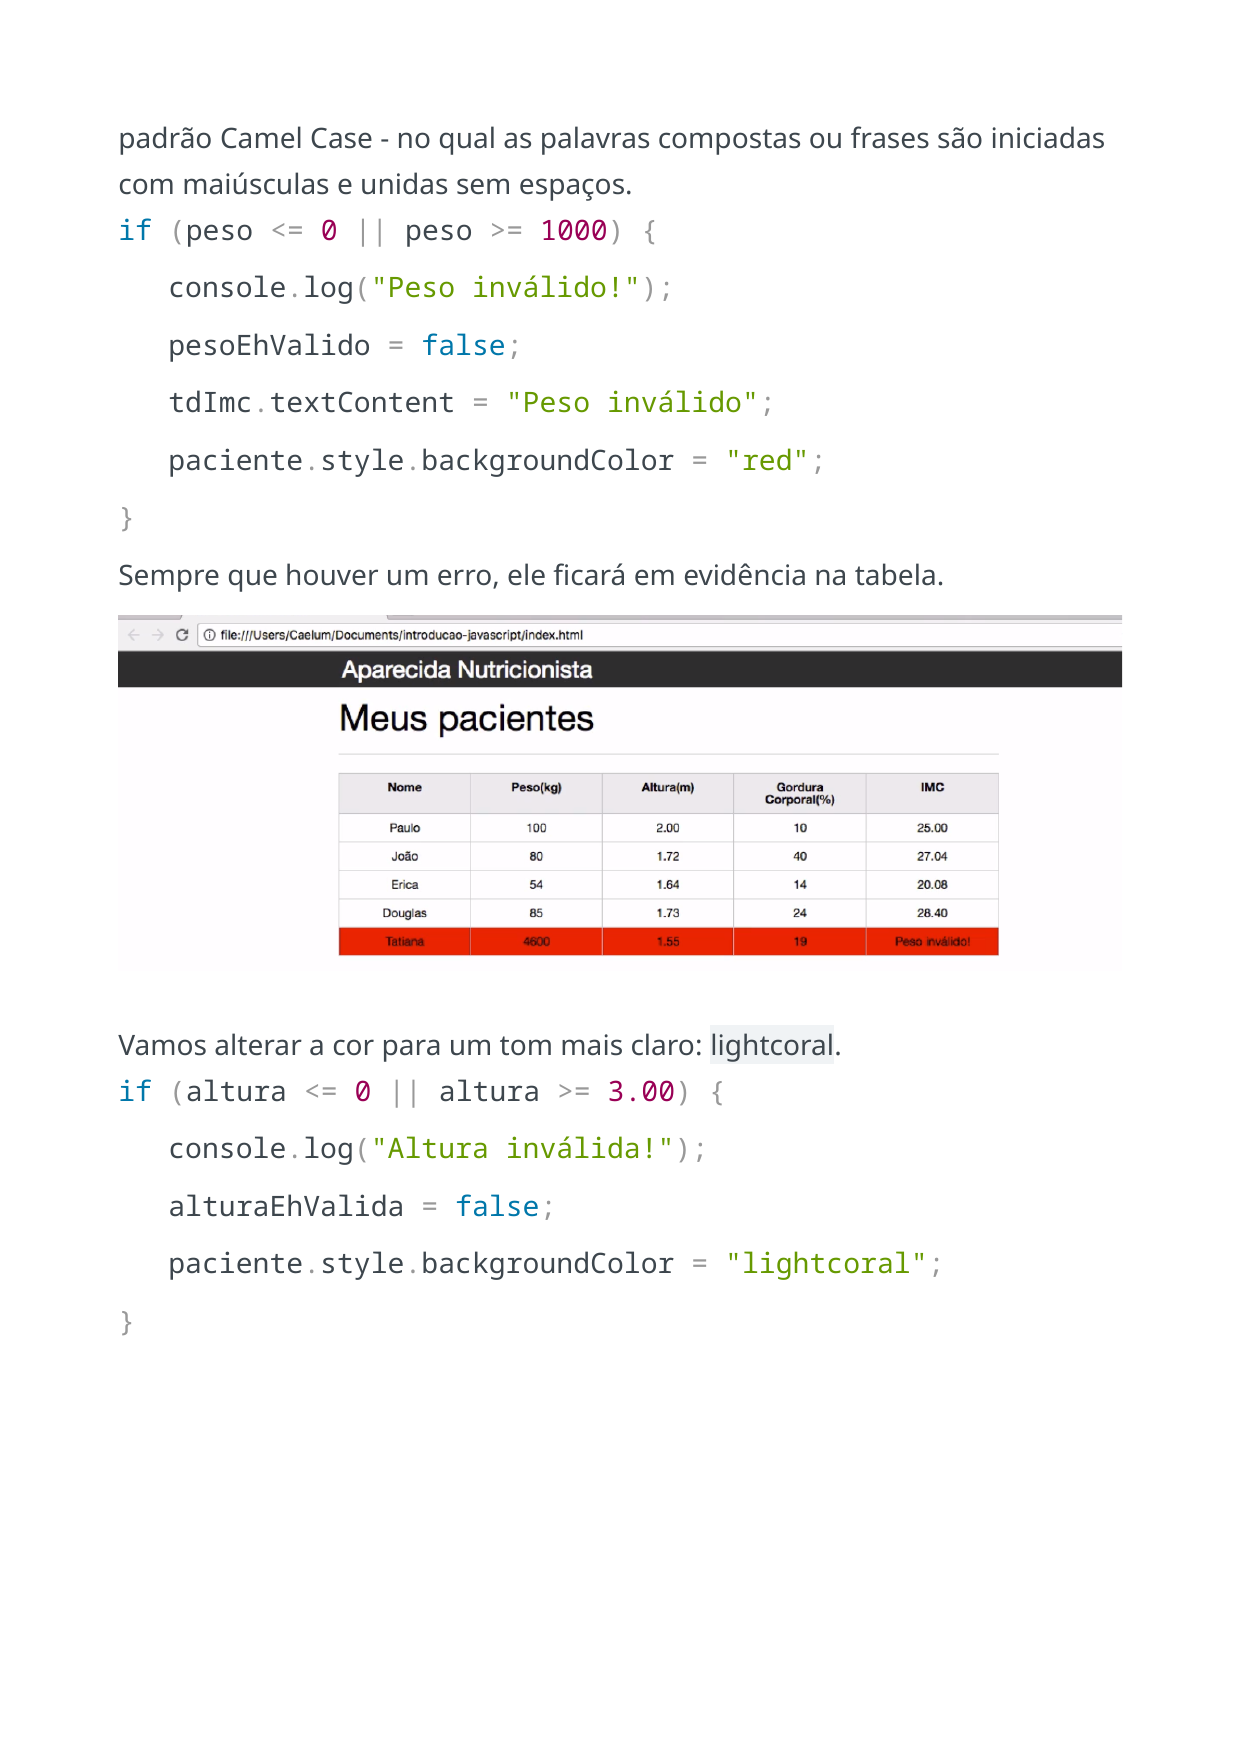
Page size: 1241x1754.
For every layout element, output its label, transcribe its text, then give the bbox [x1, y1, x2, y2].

text console.log("Peso inválido!"); [118, 267, 1122, 306]
text pesoEhValido = false; [118, 325, 1122, 363]
text if (peso <= 0 || peso >= 1000) { [118, 210, 1122, 248]
picture [118, 615, 1123, 971]
text if (altura <= 0 || altura >= 3.00) { [118, 1071, 1122, 1109]
text alturaEhValida = false; [118, 1186, 1122, 1224]
text paciente.style.backgroundColor = "red"; [118, 440, 1122, 478]
text } [118, 1301, 1122, 1339]
text tdImc.textContent = "Peso inválido"; [118, 382, 1122, 421]
text Sempre que houver um erro, ele ficará em evidência na tabela. [118, 555, 1122, 593]
text console.log("Altura inválida!"); [118, 1129, 1122, 1167]
text paciente.style.backgroundColor = "lightcoral"; [118, 1244, 1122, 1282]
text Vamos alterar a cor para um tom mais claro: lightcoral. [118, 1025, 1122, 1064]
text } [118, 497, 1122, 536]
text padrão Camel Case - no qual as palavras compostas ou frases são iniciadas com maiúsculas e unidas sem espaços. [118, 118, 1122, 202]
